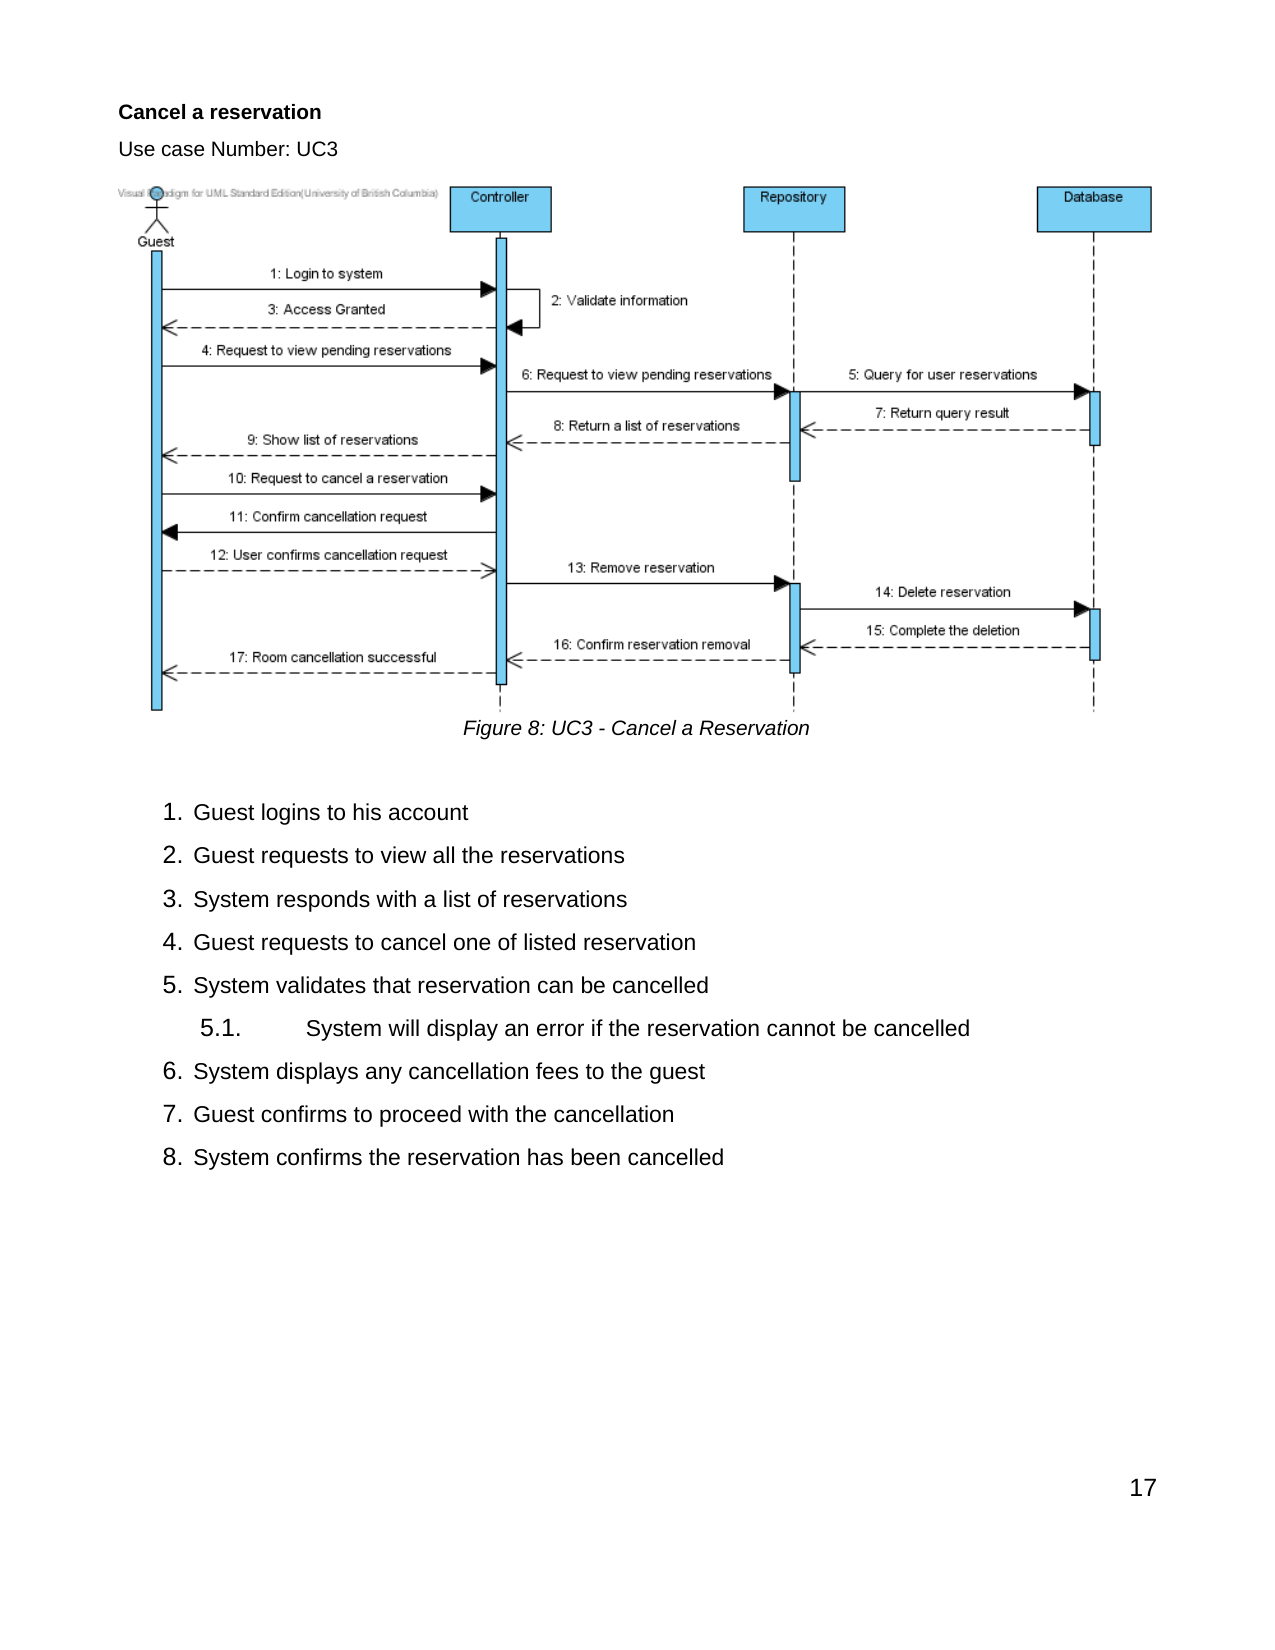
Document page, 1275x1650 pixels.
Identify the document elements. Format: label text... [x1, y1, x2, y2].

subtitle Cancel a reservation [118, 100, 1157, 124]
list System confirms the reservation has been cancelled [156, 1142, 1157, 1171]
text Use case Number: UC3 [118, 136, 1157, 160]
list System displays any cancellation fees to the guest [156, 1056, 1157, 1085]
list System responds with a list of reservations [156, 883, 1157, 912]
list Guest logins to his account [156, 797, 1157, 826]
list Guest requests to view all the reservations [156, 840, 1157, 869]
list Guest requests to cancel one of listed reservation [156, 927, 1157, 955]
list System validates that reservation can be cancelled [156, 970, 1157, 998]
text Figure 8: UC3 - Cancel a Reservation [118, 716, 1157, 740]
list Guest confirms to proceed with the cancellation [156, 1099, 1157, 1128]
list System will display an error if the reservation cannot be cancelled [193, 1013, 1157, 1042]
picture [118, 185, 1157, 716]
